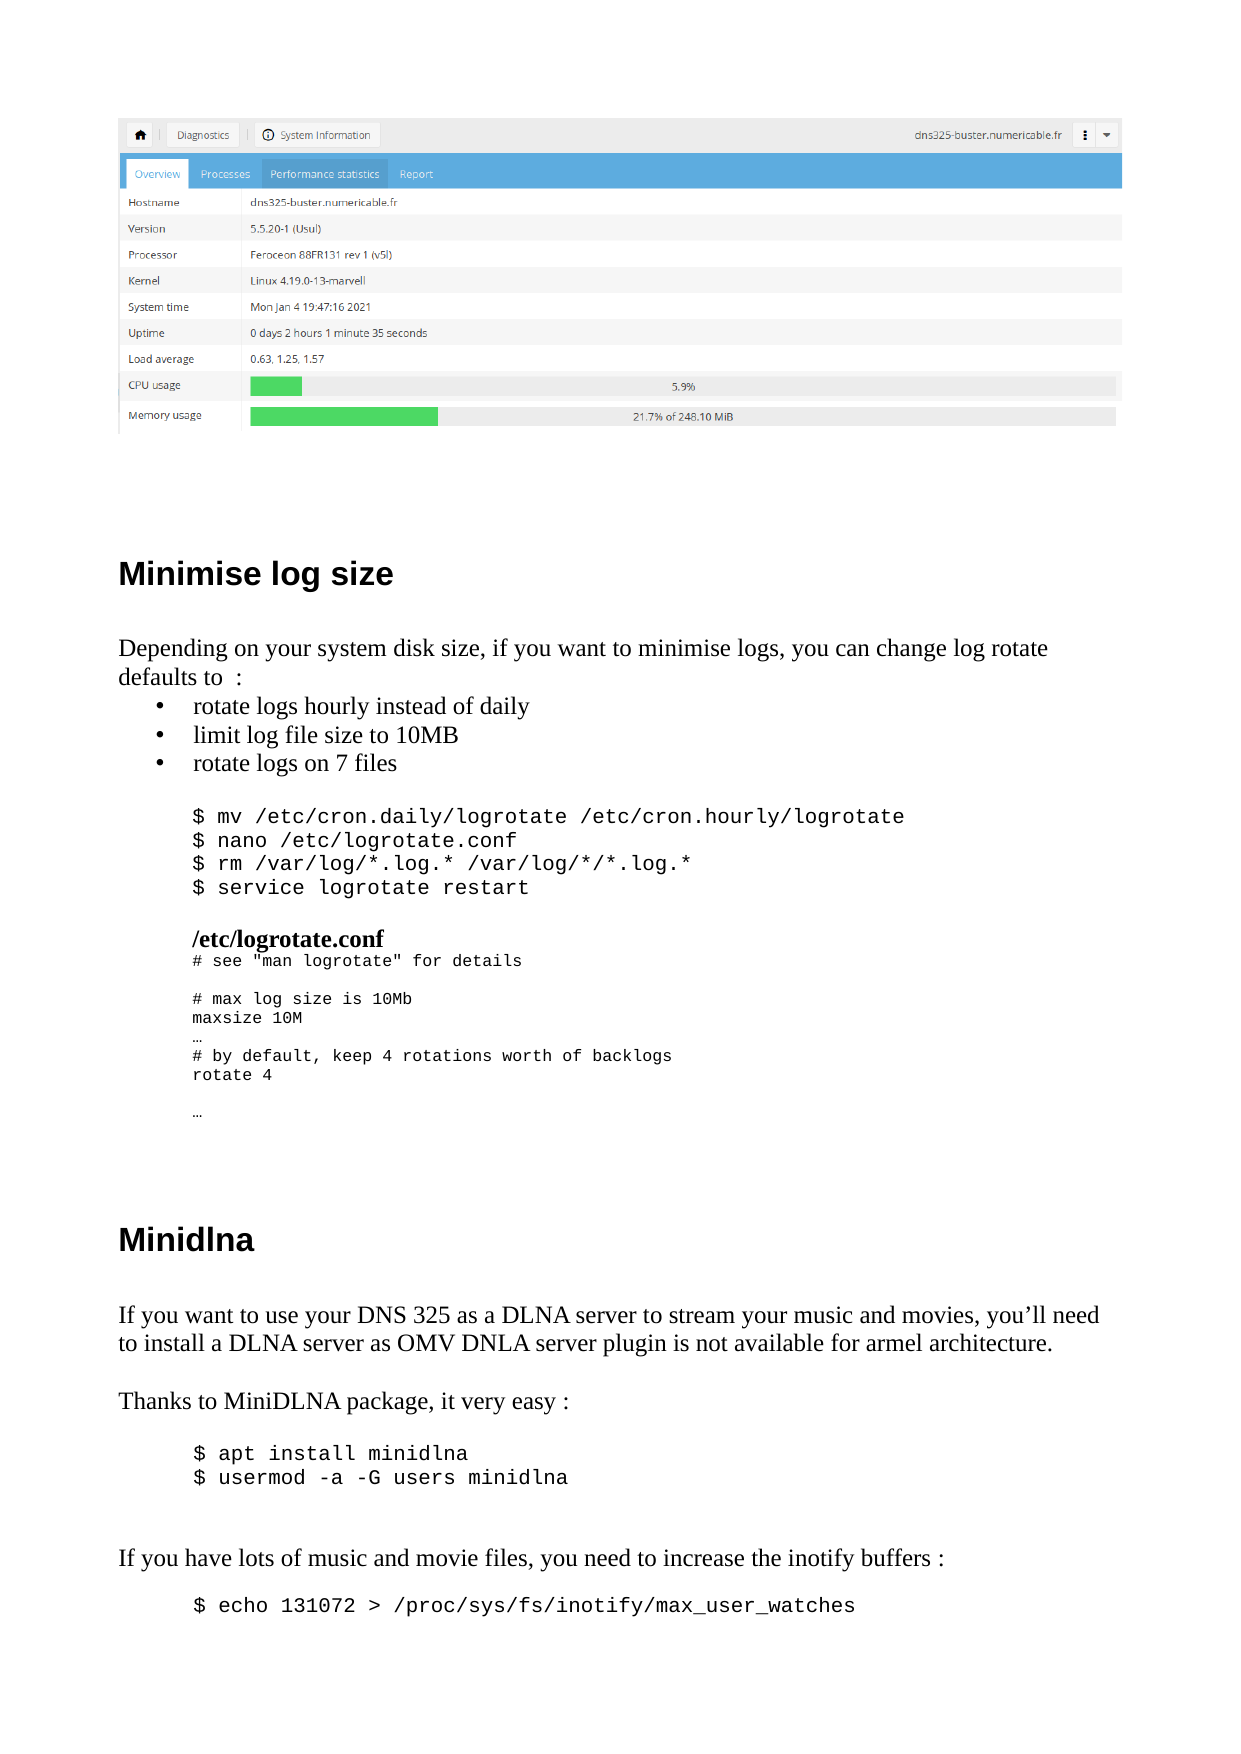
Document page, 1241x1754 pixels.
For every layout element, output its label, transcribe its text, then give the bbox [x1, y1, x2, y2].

text $ mv /etc/cron.daily/logrotate /etc/cron.hourly/logrotate [192, 806, 1122, 829]
text # max log size is 10Mb [192, 991, 1122, 1009]
text $ apt install minidlna [193, 1443, 1122, 1467]
list limit log file size to 10MB [156, 720, 1122, 748]
subtitle Minidlna [118, 1220, 1122, 1258]
text $ rm /var/log/*.log.* /var/log/*/*.log.* [192, 853, 1122, 877]
subtitle Minimise log size [118, 553, 1122, 592]
text If you have lots of music and movie files, you need to increase the inotify buffers : [118, 1543, 1122, 1572]
text $ service logrotate restart [192, 877, 1122, 901]
text … [192, 1028, 1122, 1047]
text # by default, keep 4 rotations worth of backlogs [192, 1047, 1122, 1066]
list rotate logs hourly instead of daily [156, 691, 1122, 720]
text If you want to use your DNS 325 as a DLNA server to stream your music and movies, you’ll need to install a DLNA server as OMV DNLA server plugin is not available for armel architecture. [118, 1300, 1122, 1357]
text rotate 4 [192, 1066, 1122, 1085]
text $ nano /etc/logrotate.conf [192, 829, 1122, 853]
text Depending on your system disk size, if you want to minimise logs, you can change log rotate defaults to : [118, 633, 1122, 691]
text maxsize 10M [192, 1009, 1122, 1028]
text Thanks to MiniDLNA package, it very easy : [118, 1386, 1122, 1415]
text … [192, 1104, 1122, 1123]
picture [118, 118, 1123, 434]
text $ echo 131072 > /proc/sys/fs/inotify/max_user_watches [193, 1596, 1122, 1619]
text # see "man logrotate" for details [192, 953, 1122, 972]
text /etc/logrotate.conf [192, 924, 1122, 953]
list rotate logs on 7 files [156, 748, 1122, 777]
text $ usermod -a -G users minidlna [193, 1467, 1122, 1491]
